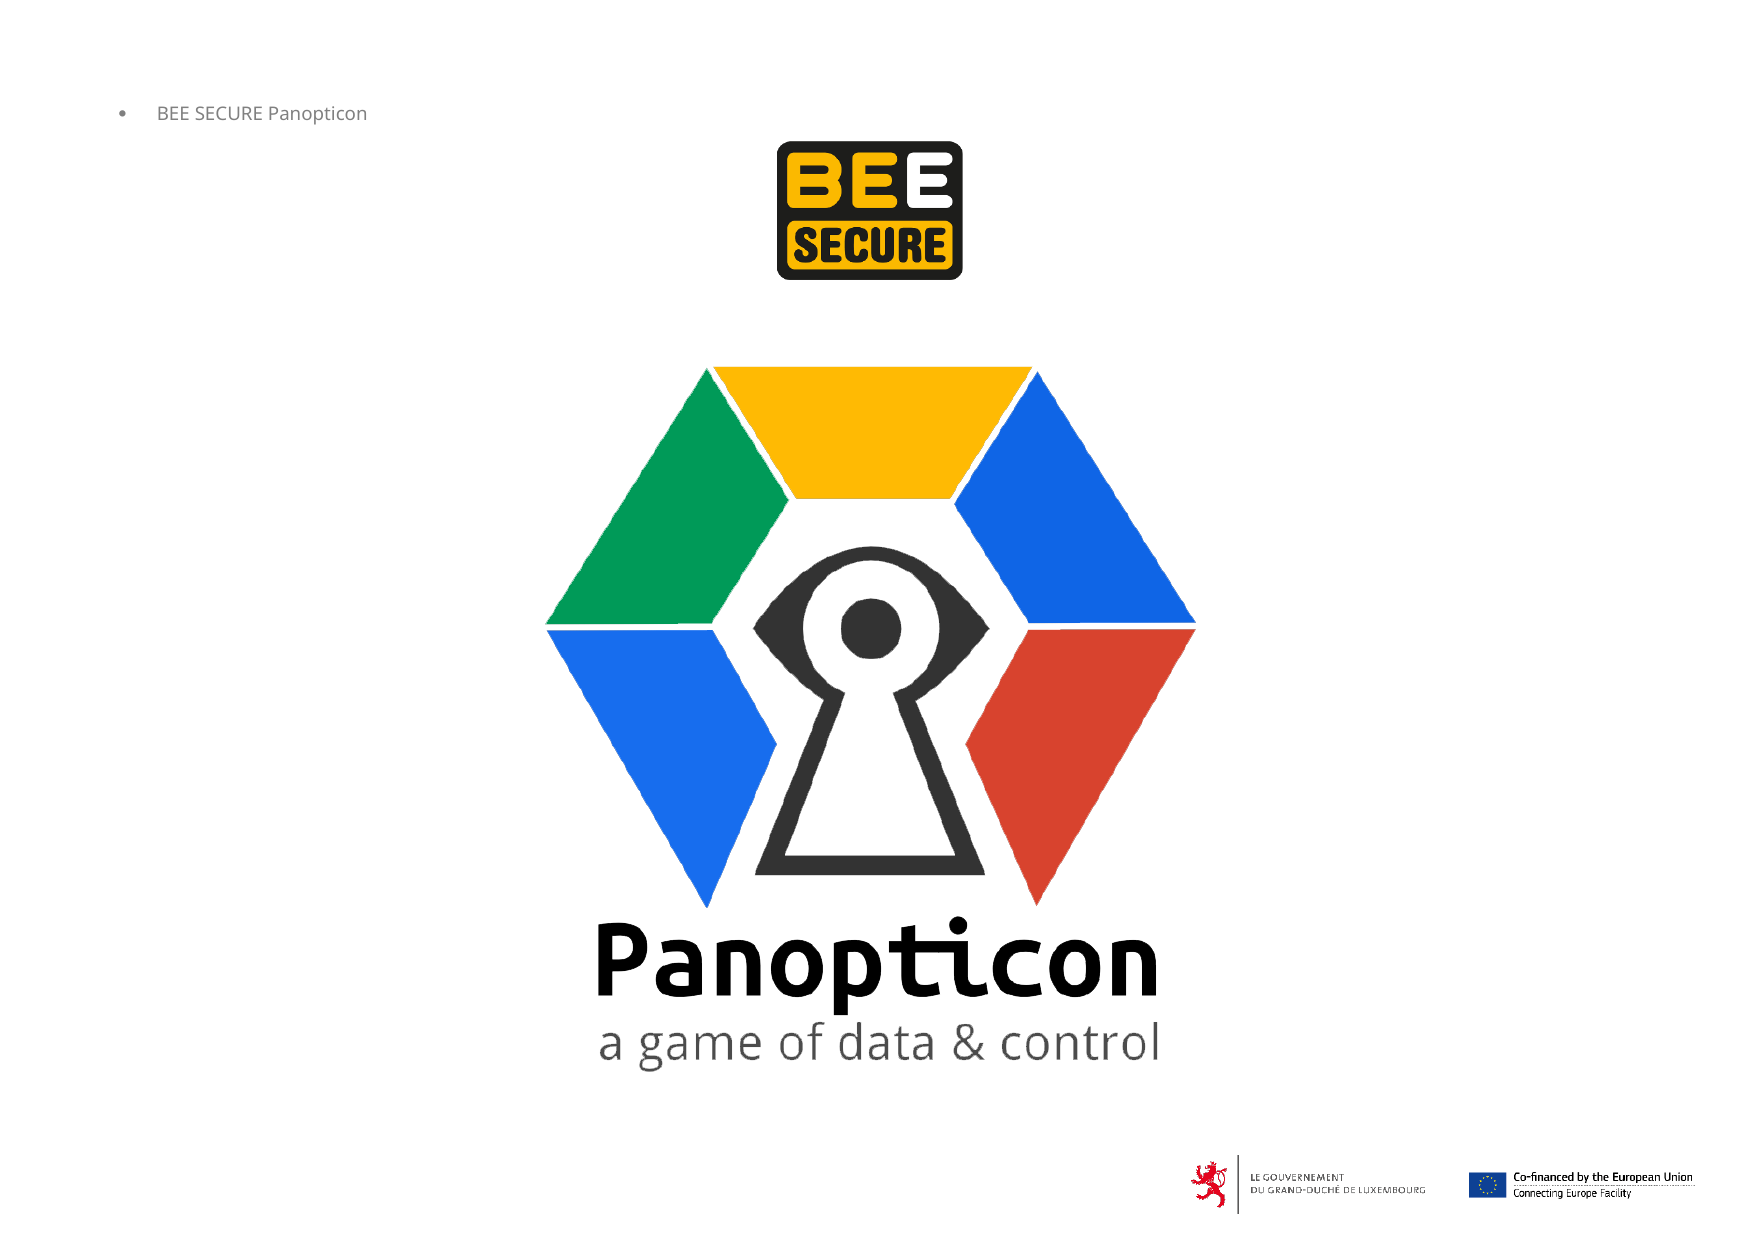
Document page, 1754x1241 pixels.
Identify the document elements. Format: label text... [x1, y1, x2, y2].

picture [425, 141, 1315, 1141]
picture [1464, 1168, 1698, 1202]
subtitle BEE SECURE Panopticon [119, 100, 1679, 126]
picture [1190, 1155, 1425, 1214]
